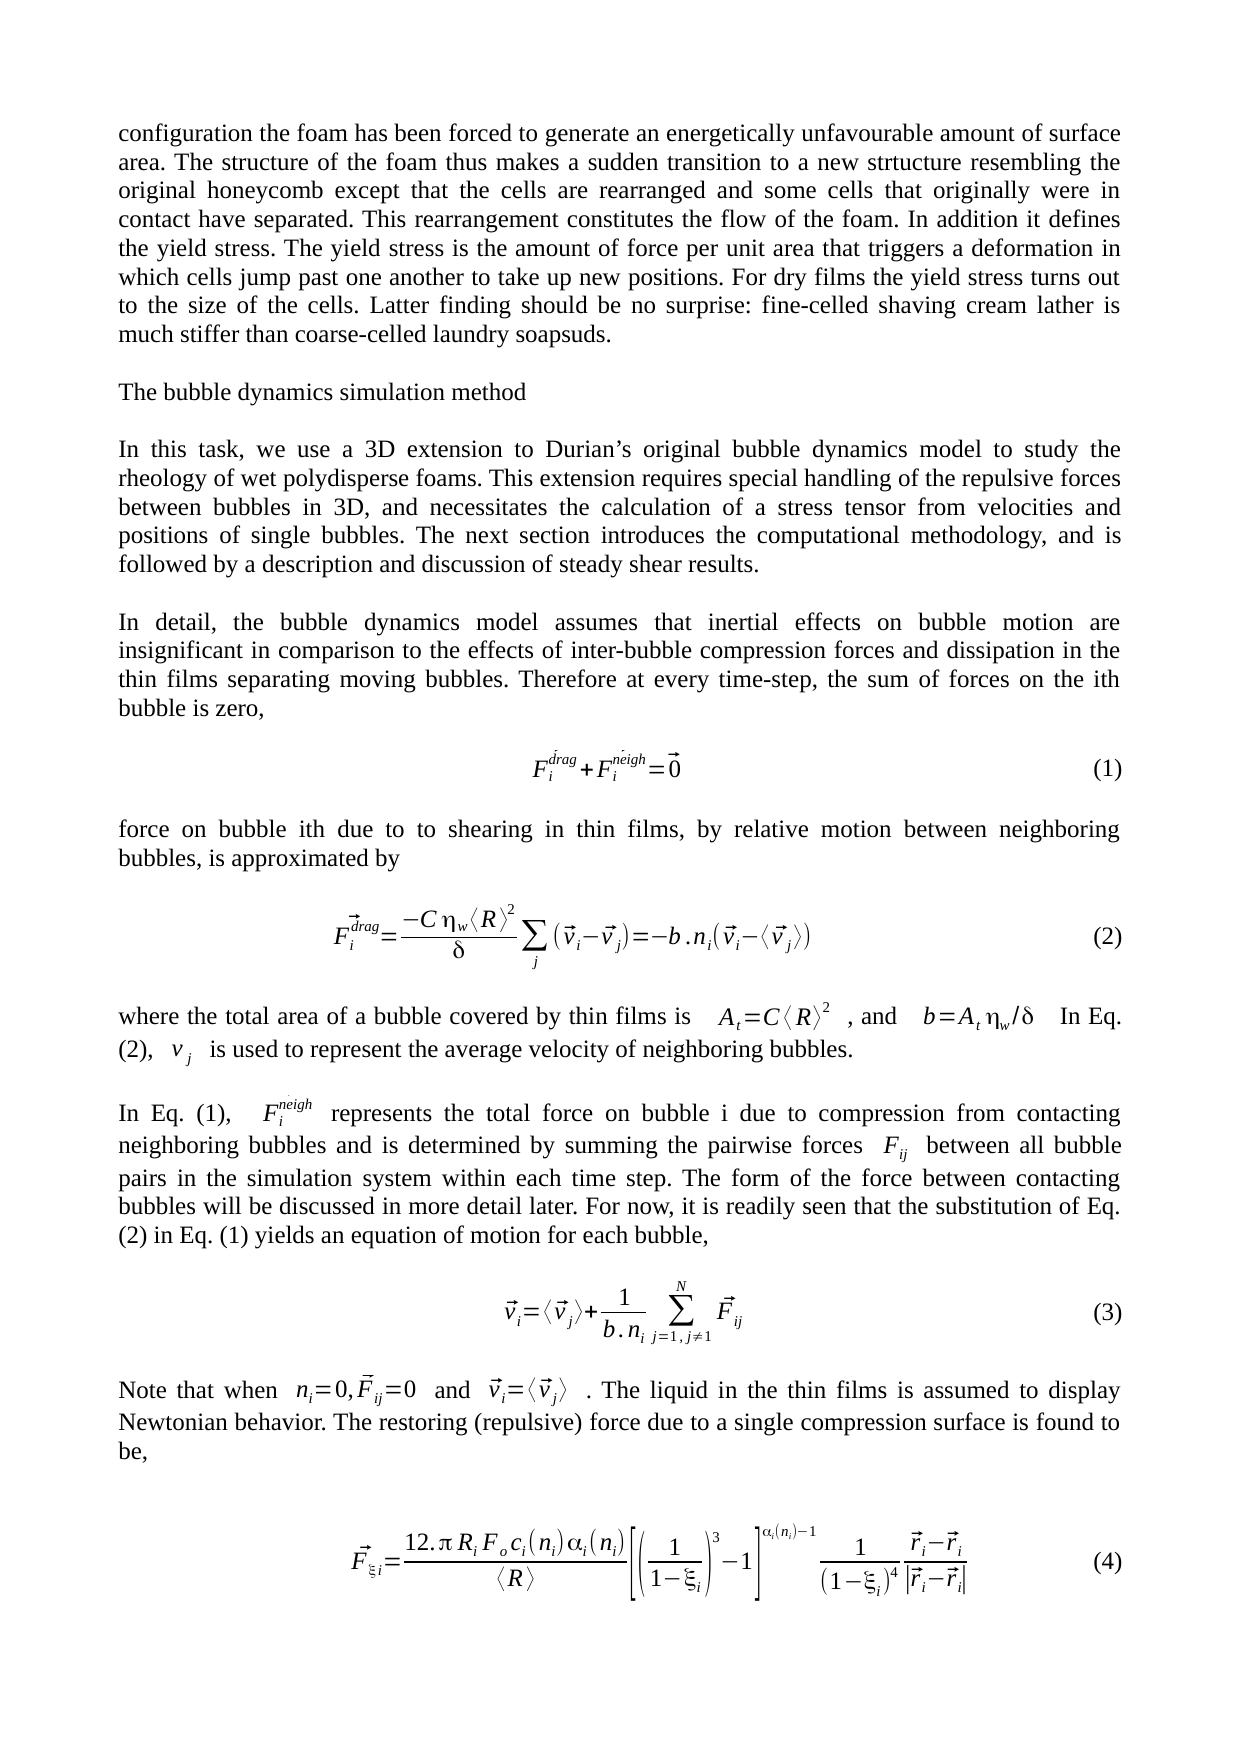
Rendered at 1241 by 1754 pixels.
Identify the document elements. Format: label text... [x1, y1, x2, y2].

text where the total area of a bubble covered by thin films is , and In Eq. (2),is used to represent the average velocity of neighboring bubbles. [118, 999, 1122, 1066]
text (3) [118, 1278, 1122, 1346]
text The bubble dynamics simulation method [118, 377, 1122, 406]
text (1) [118, 751, 1122, 786]
text In this task, we use a 3D extension to Durian’s original bubble dynamics model to study the rheology of wet polydisperse foams. This extension requires special handling of the repulsive forces between bubbles in 3D, and necessitates the calculation of a stress tensor from velocities and positions of single bubbles. The next section introduces the computational methodology, and is followed by a description and discussion of steady shear results. [118, 434, 1122, 578]
text configuration the foam has been forced to generate an energetically unfavourable amount of surface area. The structure of the foam thus makes a sudden transition to a new strtucture resembling the original honeycomb except that the cells are rearranged and some cells that originally were in contact have separated. This rearrangement constitutes the flow of the foam. In addition it defines the yield stress. The yield stress is the amount of force per unit area that triggers a deformation in which cells jump past one another to take up new positions. For dry films the yield stress turns out to the size of the cells. Latter finding should be no surprise: fine-celled shaving cream lather is much stiffer than coarse-celled laundry soapsuds. [118, 118, 1122, 348]
text Note that whenand. The liquid in the thin films is assumed to display Newtonian behavior. The restoring (repulsive) force due to a single compression surface is found to be, [118, 1375, 1122, 1465]
text (2) [118, 901, 1122, 970]
text force on bubble ith due to to shearing in thin films, by relative motion between neighboring bubbles, is approximated by [118, 814, 1122, 872]
text In detail, the bubble dynamics model assumes that inertial effects on bubble motion are insignificant in comparison to the effects of inter-bubble compression forces and dissipation in the thin films separating moving bubbles. Therefore at every time-step, the sum of forces on the ith bubble is zero, [118, 607, 1122, 722]
text (4) [118, 1522, 1122, 1602]
text In Eq. (1), represents the total force on bubble i due to compression from contacting neighboring bubbles and is determined by summing the pairwise forcesbetween all bubble pairs in the simulation system within each time step. The form of the force between contacting bubbles will be discussed in more detail later. For now, it is readily seen that the substitution of Eq. (2) in Eq. (1) yields an equation of motion for each bubble, [118, 1095, 1122, 1249]
